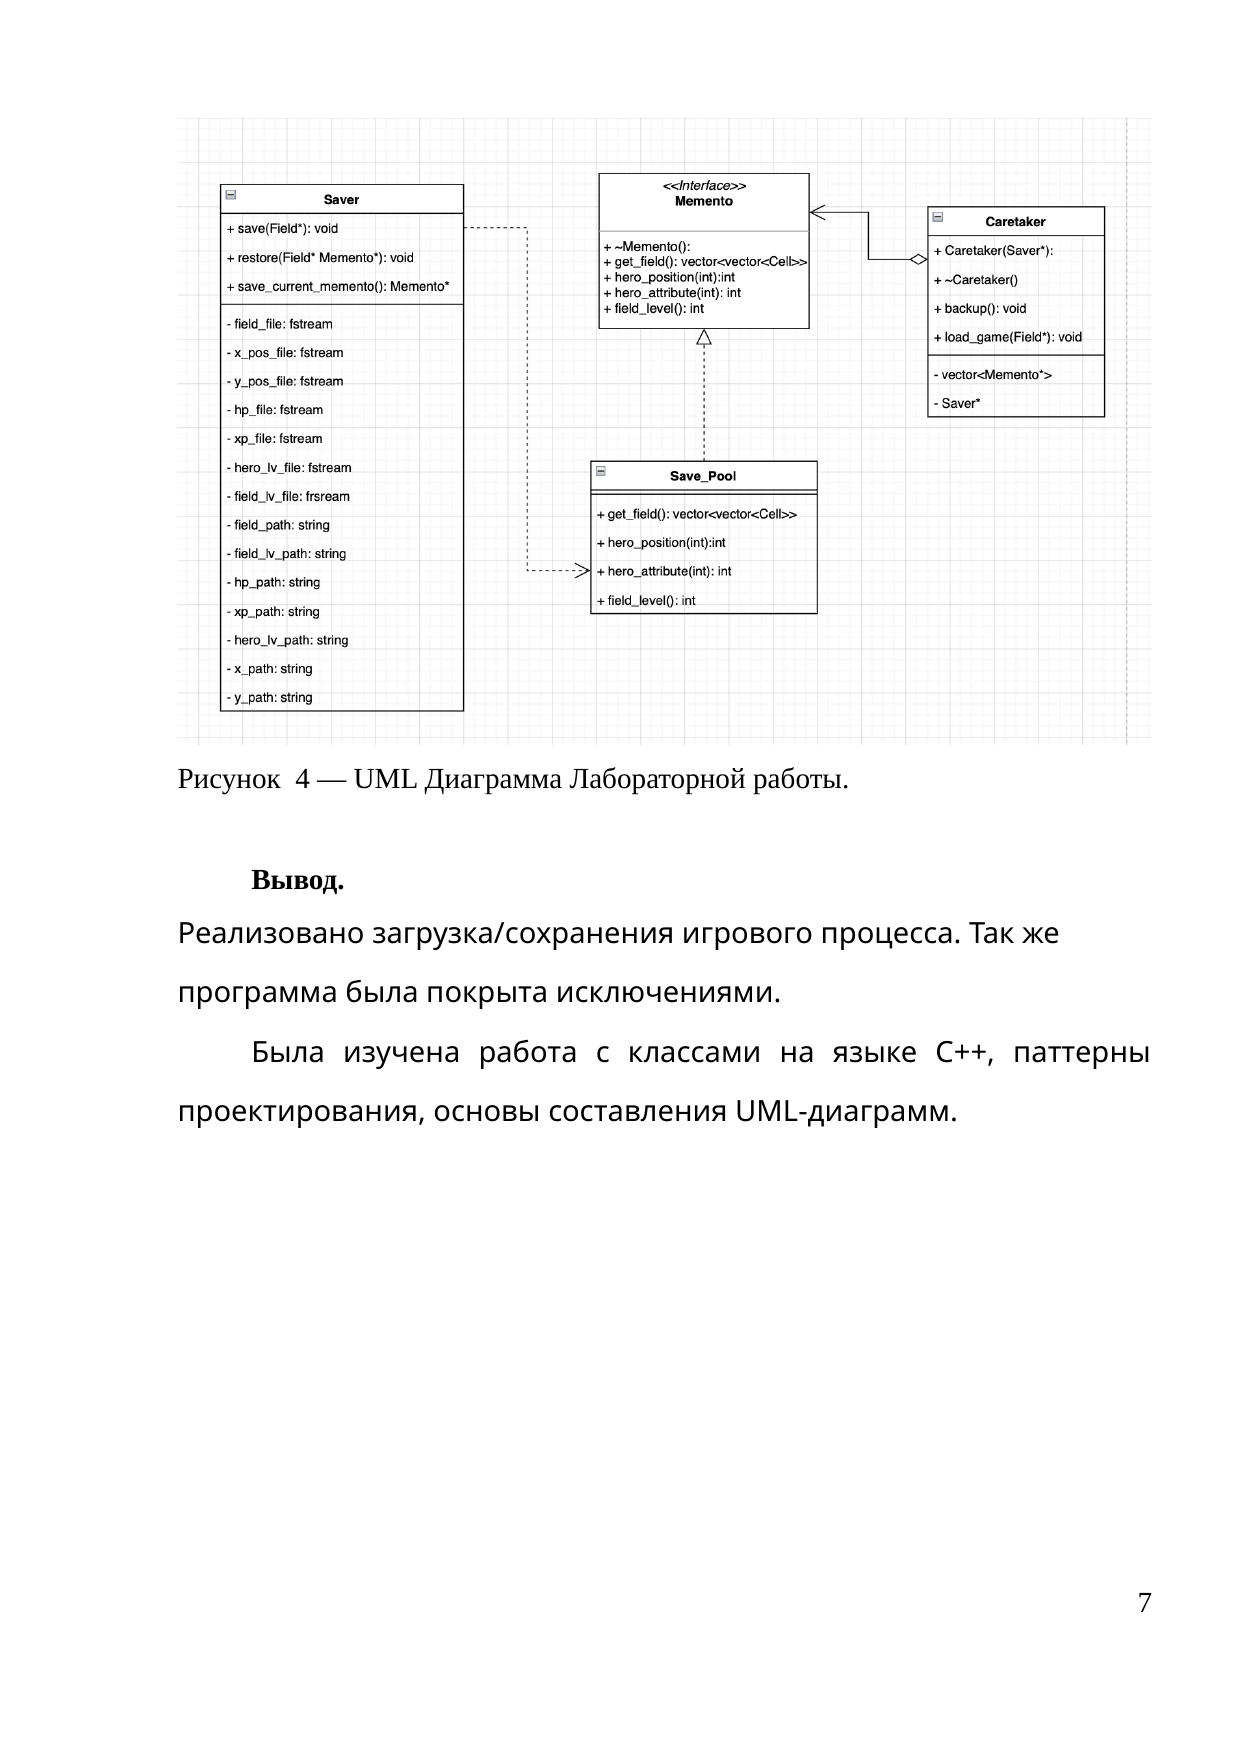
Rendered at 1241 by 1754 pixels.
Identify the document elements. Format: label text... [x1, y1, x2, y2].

picture [177, 118, 1152, 745]
text Реализовано загрузка/сохранения игрового процесса. Так же программа была покрыта исключениями. [177, 912, 1152, 1011]
text Вывод. [177, 862, 1152, 895]
text Рисунок 4 — UML Диаграмма Лабораторной работы. [177, 745, 1152, 795]
text Была изучена работа с классами на языке C++, паттерны проектирования, основы составления UML-диаграмм. [177, 1031, 1152, 1130]
